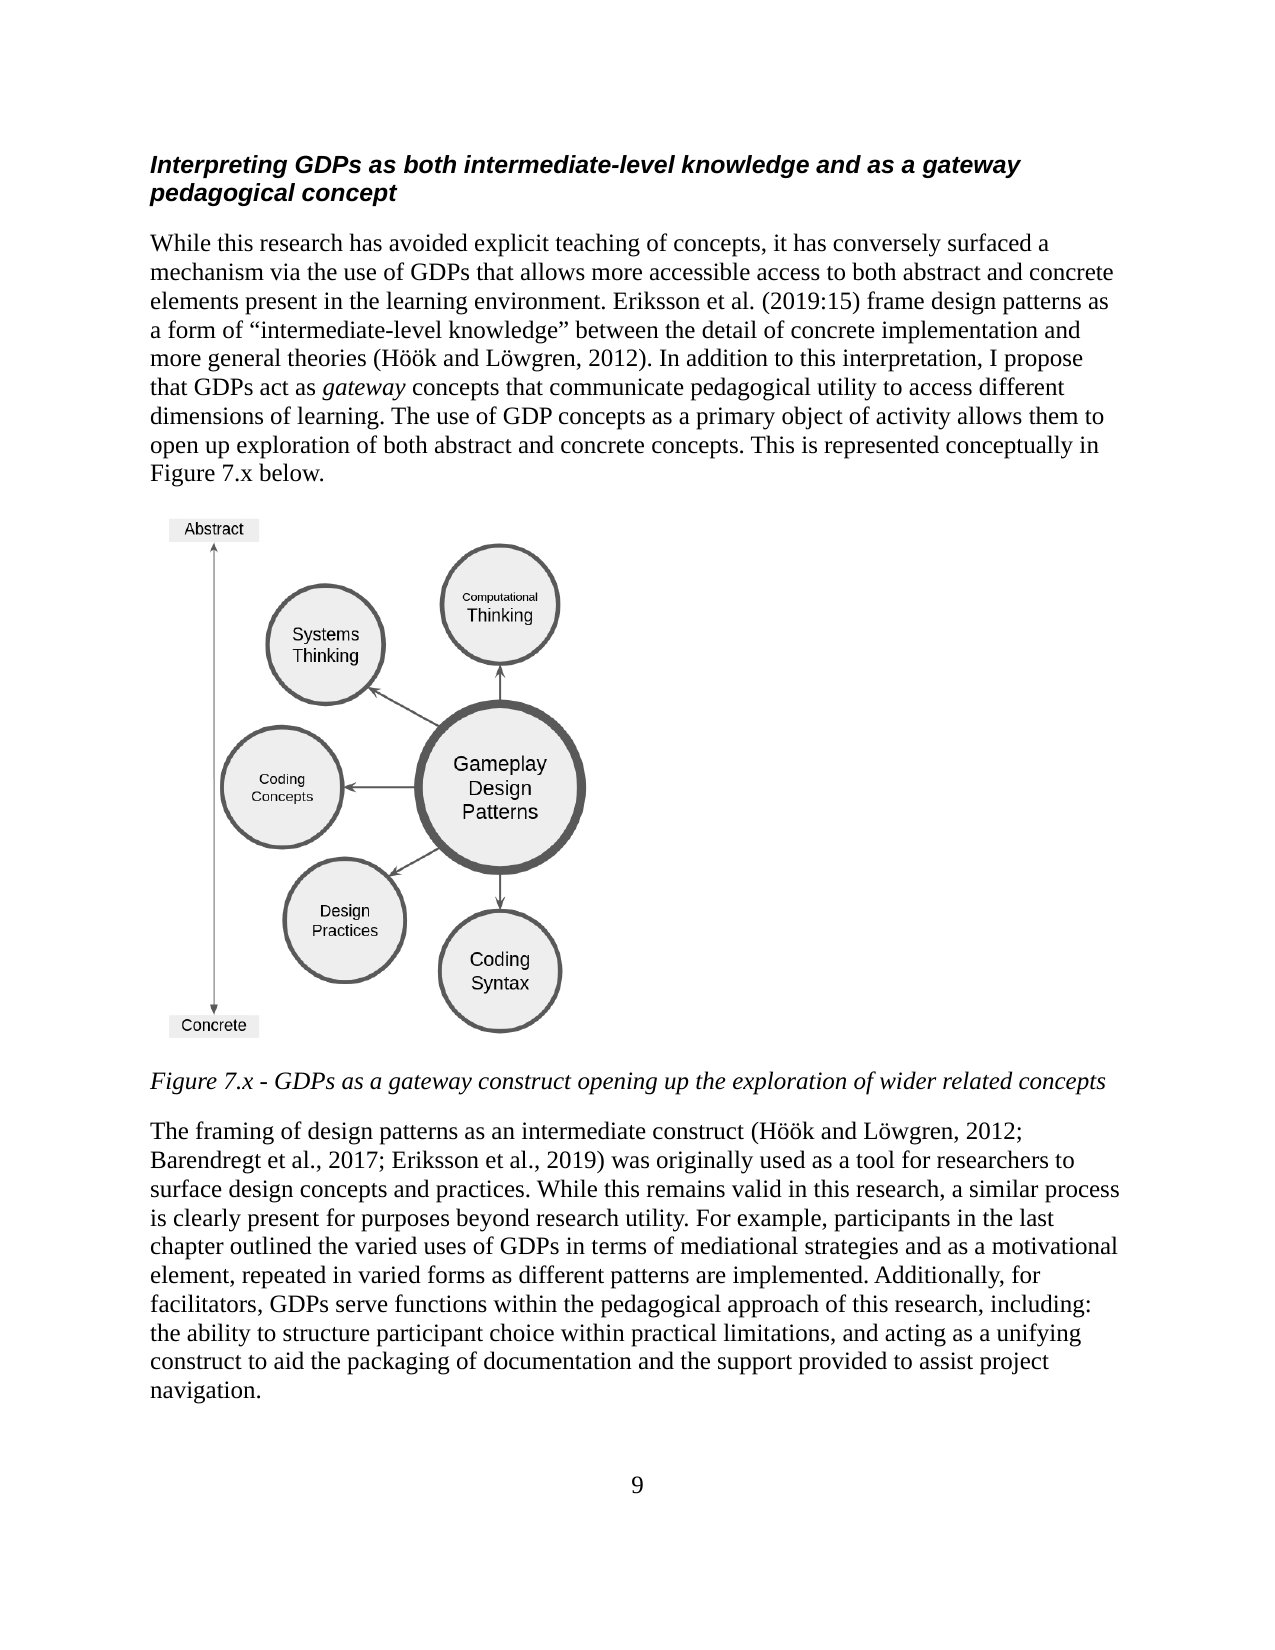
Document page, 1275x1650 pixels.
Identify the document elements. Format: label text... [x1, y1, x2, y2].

text The framing of design patterns as an intermediate construct (Höök and Löwgren, 2012; Barendregt et al., 2017; Eriksson et al., 2019) was originally used as a tool for researchers to surface design concepts and practices. While this remains valid in this research, a similar process is clearly present for purposes beyond research utility. For example, participants in the last chapter outlined the varied uses of GDPs in terms of mediational strategies and as a motivational element, repeated in varied forms as different patterns are implemented. Additionally, for facilitators, GDPs serve functions within the pedagogical approach of this research, including: the ability to structure participant choice within practical limitations, and acting as a unifying construct to aid the packaging of documentation and the support provided to assist project navigation. [150, 1116, 1125, 1404]
subtitle Interpreting GDPs as both intermediate-level knowledge and as a gateway pedagogical concept [150, 150, 1125, 207]
picture [150, 496, 1077, 1054]
text Figure 7.x - GDPs as a gateway construct opening up the exploration of wider related concepts [150, 1066, 1125, 1095]
text While this research has avoided explicit teaching of concepts, it has conversely surfaced a mechanism via the use of GDPs that allows more accessible access to both abstract and concrete elements present in the learning environment. Eriksson et al. (2019:15) frame design patterns as a form of “intermediate-level knowledge” between the detail of concrete implementation and more general theories (Höök and Löwgren, 2012). In addition to this interpretation, I propose that GDPs act as gateway concepts that communicate pedagogical utility to access different dimensions of learning. The use of GDP concepts as a primary object of activity allows them to open up exploration of both abstract and concrete concepts. This is represented conceptually in Figure 7.x below. [150, 228, 1125, 487]
